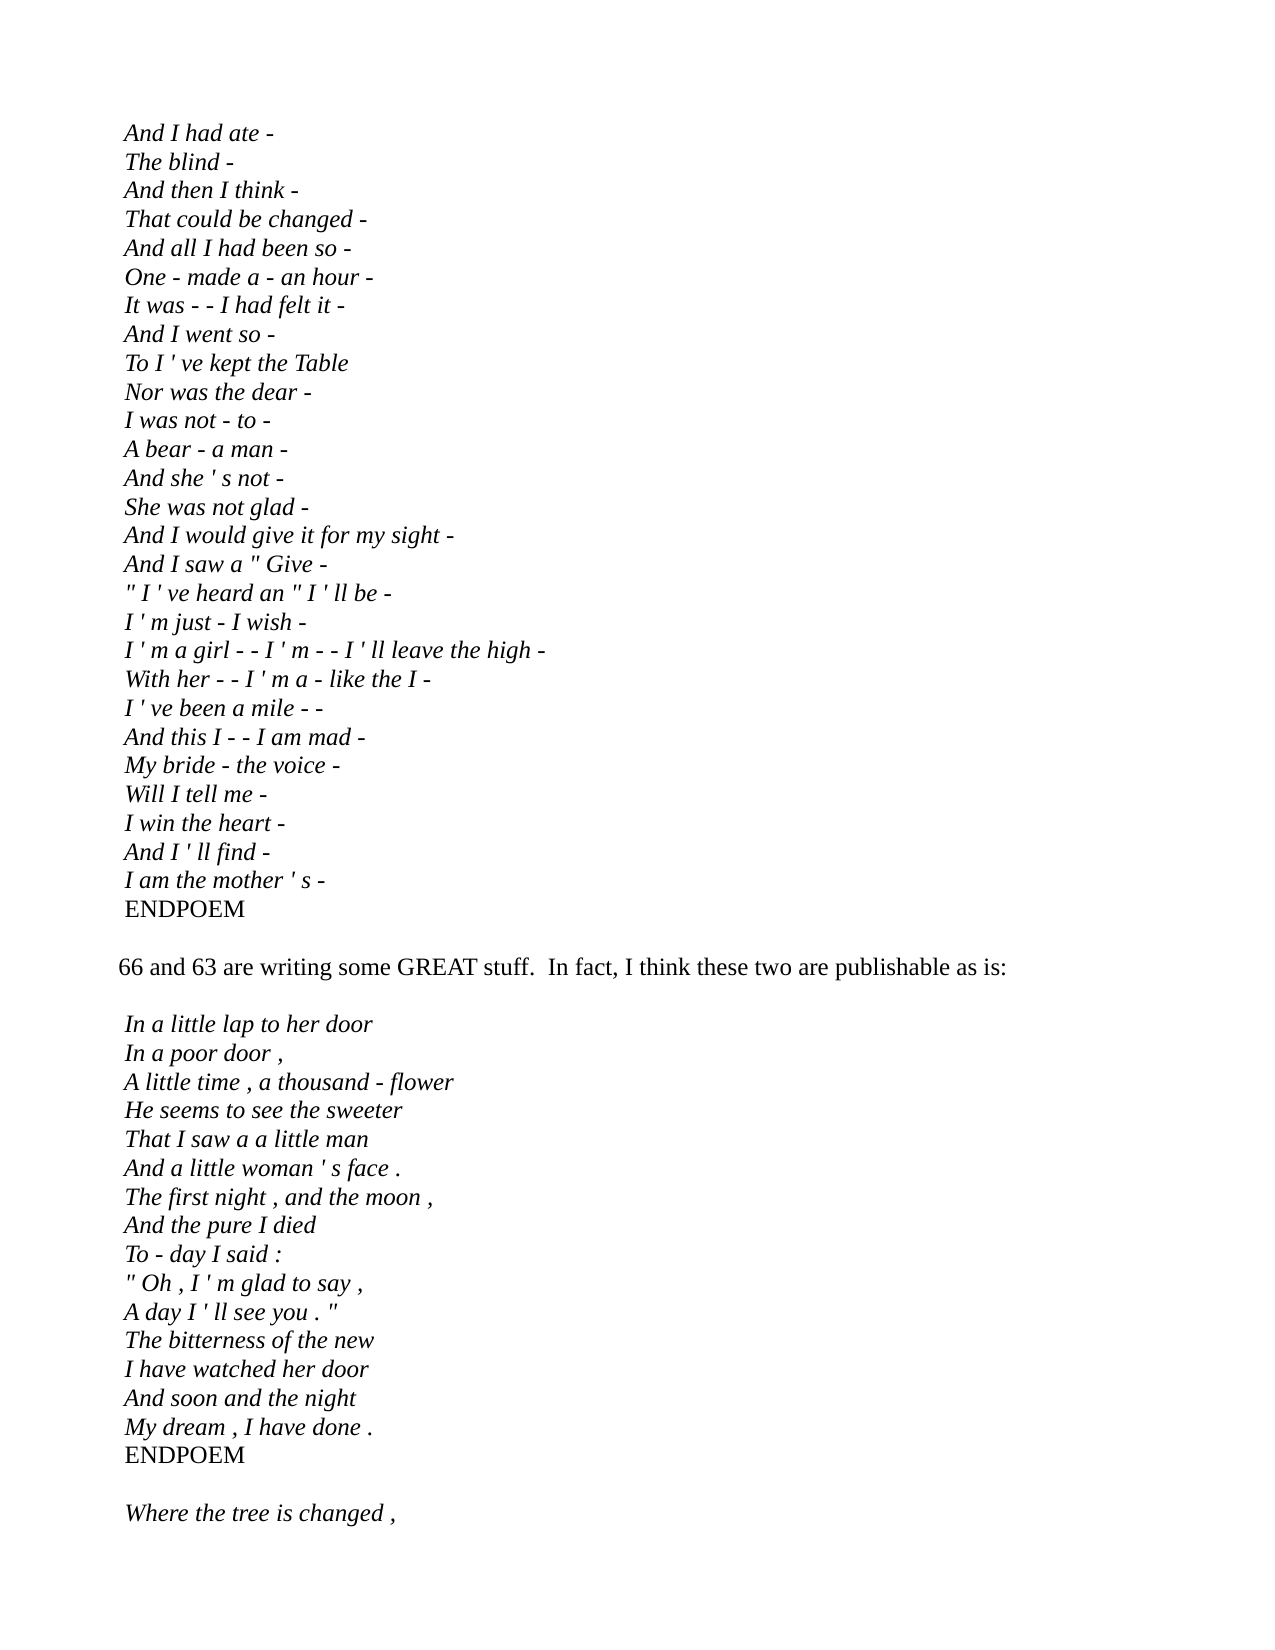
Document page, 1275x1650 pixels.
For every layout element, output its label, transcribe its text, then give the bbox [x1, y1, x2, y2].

text I am the mother ' s - [118, 866, 1157, 894]
text In a little lap to her door [118, 1009, 1157, 1038]
text And I went so - [118, 319, 1157, 348]
text The blind - [118, 147, 1157, 176]
text That could be changed - [118, 204, 1157, 233]
text Where the tree is changed , [118, 1498, 1157, 1527]
text I have watched her door [118, 1354, 1157, 1383]
text The first night , and the moon , [118, 1182, 1157, 1211]
text My bride - the voice - [118, 751, 1157, 779]
text And then I think - [118, 176, 1157, 204]
text To I ' ve kept the Table [118, 348, 1157, 377]
text I ' ve been a mile - - [118, 693, 1157, 722]
text To - day I said : [118, 1239, 1157, 1268]
text The bitterness of the new [118, 1326, 1157, 1354]
text And a little woman ' s face . [118, 1153, 1157, 1182]
text I ' m just - I wish - [118, 607, 1157, 636]
text I win the heart - [118, 808, 1157, 837]
text He seems to see the sweeter [118, 1096, 1157, 1124]
text A little time , a thousand - flower [118, 1067, 1157, 1096]
text It was - - I had felt it - [118, 291, 1157, 319]
text And I saw a " Give - [118, 549, 1157, 578]
text One - made a - an hour - [118, 262, 1157, 291]
text In a poor door , [118, 1038, 1157, 1067]
text She was not glad - [118, 492, 1157, 521]
text I was not - to - [118, 406, 1157, 434]
text And I would give it for my sight - [118, 521, 1157, 549]
text And this I - - I am mad - [118, 722, 1157, 751]
text A bear - a man - [118, 434, 1157, 463]
text " I ' ve heard an " I ' ll be - [118, 578, 1157, 607]
text That I saw a a little man [118, 1124, 1157, 1153]
text A day I ' ll see you . " [118, 1297, 1157, 1326]
text And she ' s not - [118, 463, 1157, 492]
text And I had ate - [118, 118, 1157, 147]
text My dream , I have done . [118, 1412, 1157, 1441]
text ENDPOEM [118, 1441, 1157, 1469]
text " Oh , I ' m glad to say , [118, 1268, 1157, 1297]
text ENDPOEM [118, 894, 1157, 923]
text Nor was the dear - [118, 377, 1157, 406]
text And soon and the night [118, 1383, 1157, 1412]
text I ' m a girl - - I ' m - - I ' ll leave the high - [118, 636, 1157, 664]
text Will I tell me - [118, 779, 1157, 808]
text And I ' ll find - [118, 837, 1157, 866]
text And the pure I died [118, 1211, 1157, 1239]
text With her - - I ' m a - like the I - [118, 664, 1157, 693]
text 66 and 63 are writing some GREAT stuff. In fact, I think these two are publishable as is: [118, 952, 1157, 981]
text And all I had been so - [118, 233, 1157, 262]
